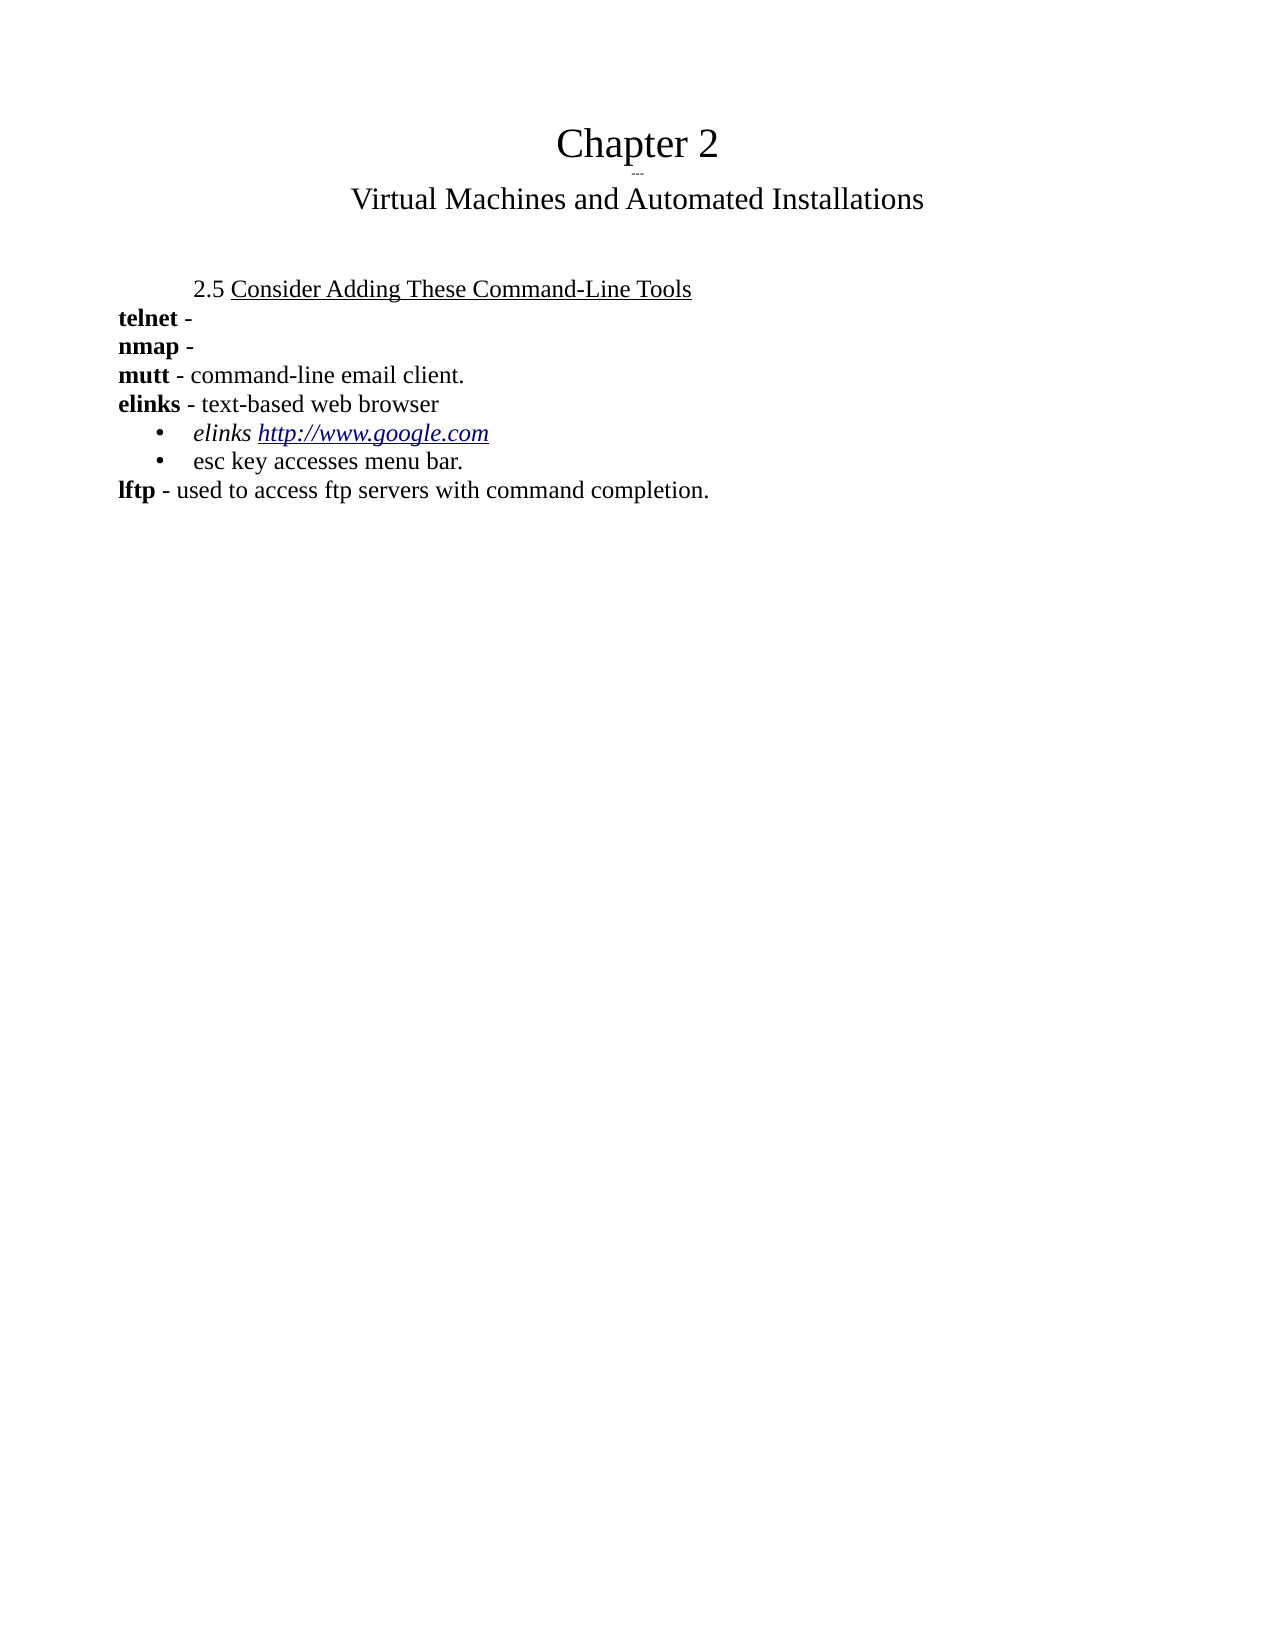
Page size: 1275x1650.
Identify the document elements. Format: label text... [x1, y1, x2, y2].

text lftp - used to access ftp servers with command completion. [118, 475, 1157, 504]
text telnet - [118, 303, 1157, 331]
text Virtual Machines and Automated Installations [118, 180, 1157, 216]
list elinks http://www.google.com [156, 418, 1157, 446]
text Chapter 2 [118, 118, 1157, 166]
text nmap - [118, 331, 1157, 360]
text elinks - text-based web browser [118, 389, 1157, 418]
text --- [118, 166, 1157, 180]
text mutt - command-line email client. [118, 360, 1157, 389]
list esc key accesses menu bar. [156, 446, 1157, 475]
list Consider Adding These Command-Line Tools [193, 274, 1157, 303]
